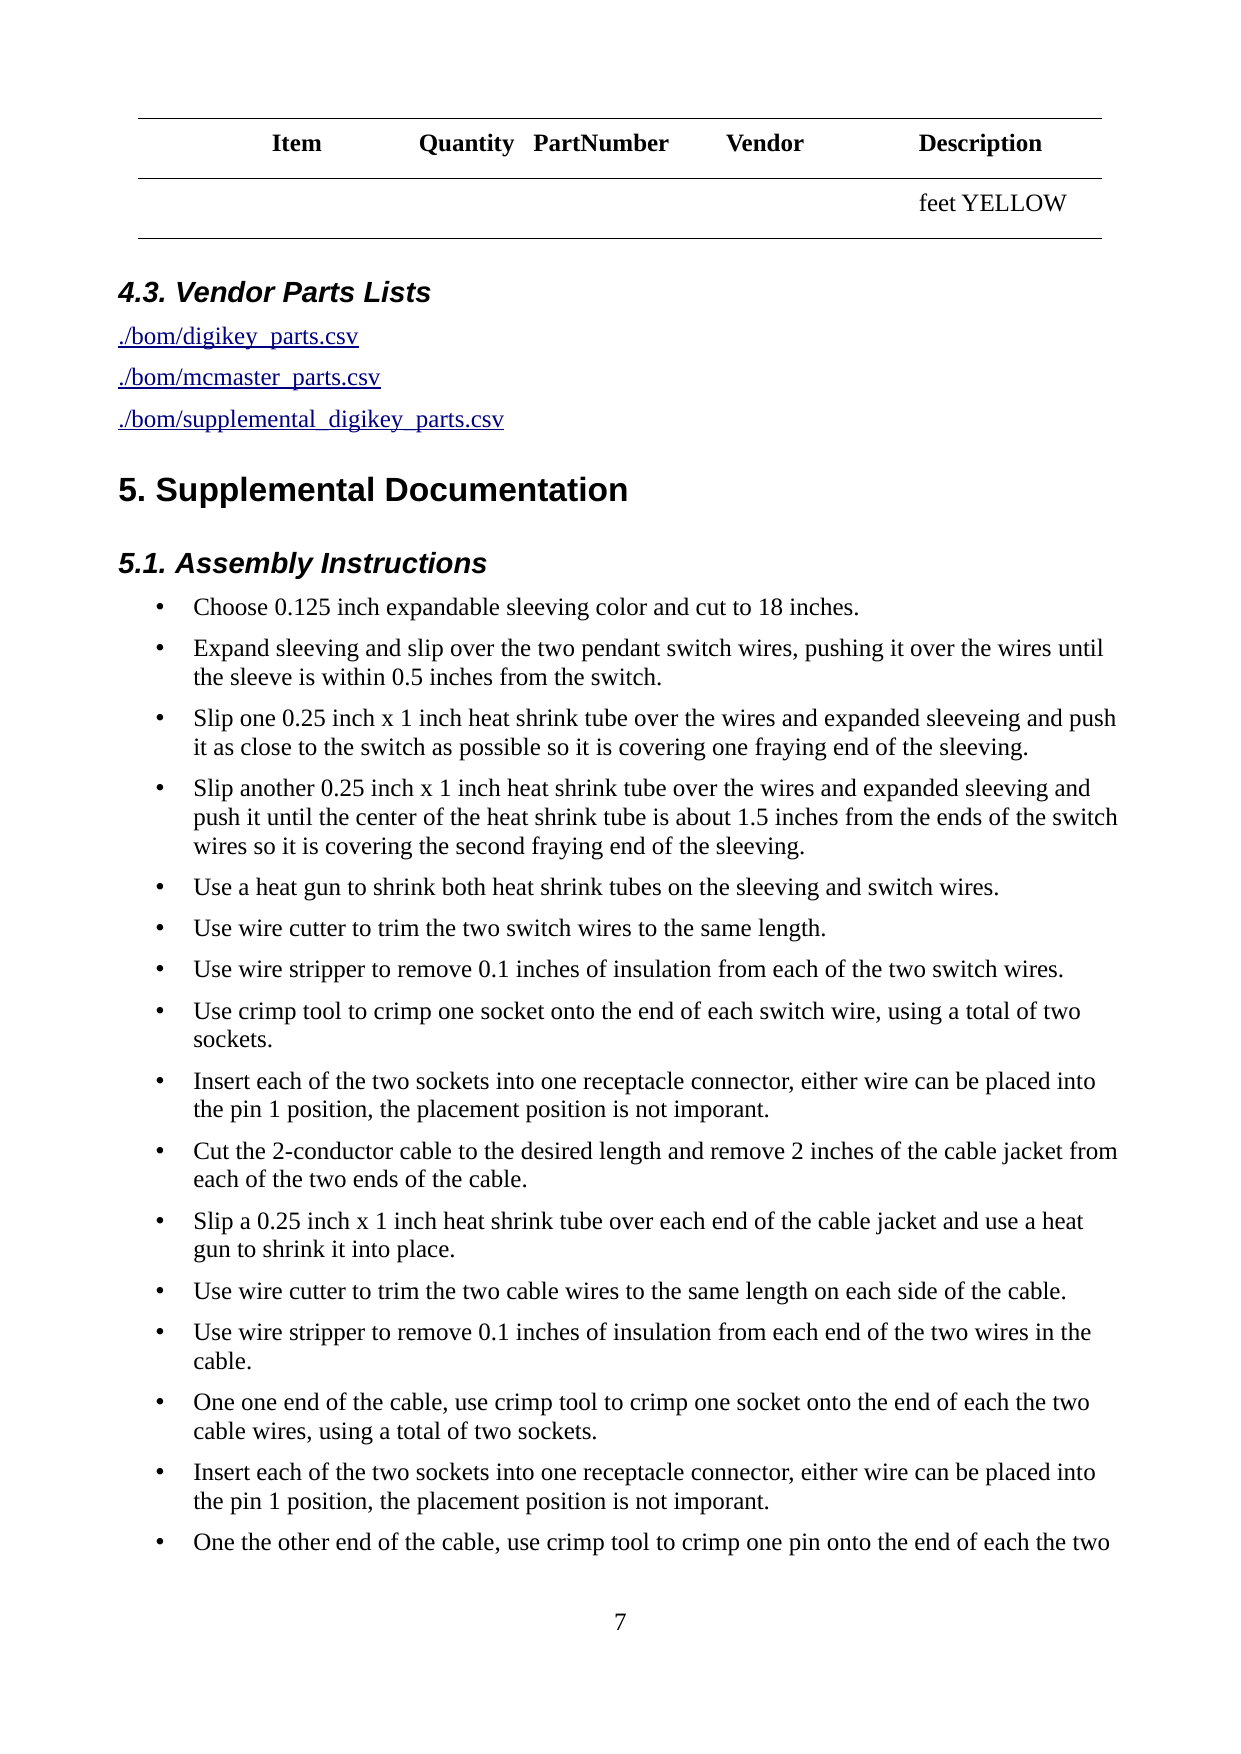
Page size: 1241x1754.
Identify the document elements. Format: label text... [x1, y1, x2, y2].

list Use wire cutter to trim the two cable wires to the same length on each side of the cable. [156, 1276, 1122, 1304]
table_header Description [909, 119, 1102, 178]
list Use a heat gun to shrink both heat shrink tubes on the sleeving and switch wires. [156, 872, 1122, 901]
list Cut the 2-conductor cable to the desired length and remove 2 inches of the cable jacket from each of the two ends of the cable. [156, 1136, 1122, 1193]
table_cell feet YELLOW [909, 179, 1102, 238]
table_cell [524, 179, 716, 238]
text ./bom/supplemental_digikey_parts.csv [118, 404, 1122, 432]
table_header Vendor [716, 119, 909, 178]
list Use crimp tool to crimp one socket onto the end of each switch wire, using a total of two sockets. [156, 996, 1122, 1053]
list Slip a 0.25 inch x 1 inch heat shrink tube over each end of the cable jacket and use a heat gun to shrink it into place. [156, 1206, 1122, 1263]
table_header Item [138, 119, 331, 178]
list Choose 0.125 inch expandable sleeving color and cut to 18 inches. [156, 592, 1122, 621]
list Insert each of the two sockets into one receptacle connector, either wire can be placed into the pin 1 position, the placement position is not imporant. [156, 1457, 1122, 1514]
table_cell [716, 179, 909, 238]
list Insert each of the two sockets into one receptacle connector, either wire can be placed into the pin 1 position, the placement position is not imporant. [156, 1066, 1122, 1123]
list Use wire stripper to remove 0.1 inches of insulation from each of the two switch wires. [156, 954, 1122, 983]
list One the other end of the cable, use crimp tool to crimp one pin onto the end of each the two [156, 1527, 1122, 1556]
list Slip one 0.25 inch x 1 inch heat shrink tube over the wires and expanded sleeveing and push it as close to the switch as possible so it is covering one fraying end of the sleeving. [156, 703, 1122, 761]
subtitle Assembly Instructions [118, 546, 1122, 579]
subtitle Vendor Parts Lists [118, 275, 1122, 309]
list Use wire stripper to remove 0.1 inches of insulation from each end of the two wires in the cable. [156, 1317, 1122, 1374]
text ./bom/mcmaster_parts.csv [118, 362, 1122, 391]
table_cell [138, 179, 331, 238]
list One one end of the cable, use crimp tool to crimp one socket onto the end of each the two cable wires, using a total of two sockets. [156, 1387, 1122, 1444]
list Expand sleeving and slip over the two pendant switch wires, pushing it over the wires until the sleeve is within 0.5 inches from the switch. [156, 633, 1122, 691]
table_cell [331, 179, 524, 238]
table_header PartNumber [524, 119, 716, 178]
list Slip another 0.25 inch x 1 inch heat shrink tube over the wires and expanded sleeving and push it until the center of the heat shrink tube is about 1.5 inches from the ends of the switch wires so it is covering the second fraying end of the sleeving. [156, 773, 1122, 859]
text ./bom/digikey_parts.csv [118, 321, 1122, 350]
subtitle Supplemental Documentation [118, 470, 1122, 508]
list Use wire cutter to trim the two switch wires to the same length. [156, 913, 1122, 942]
table_header Quantity [331, 119, 524, 178]
